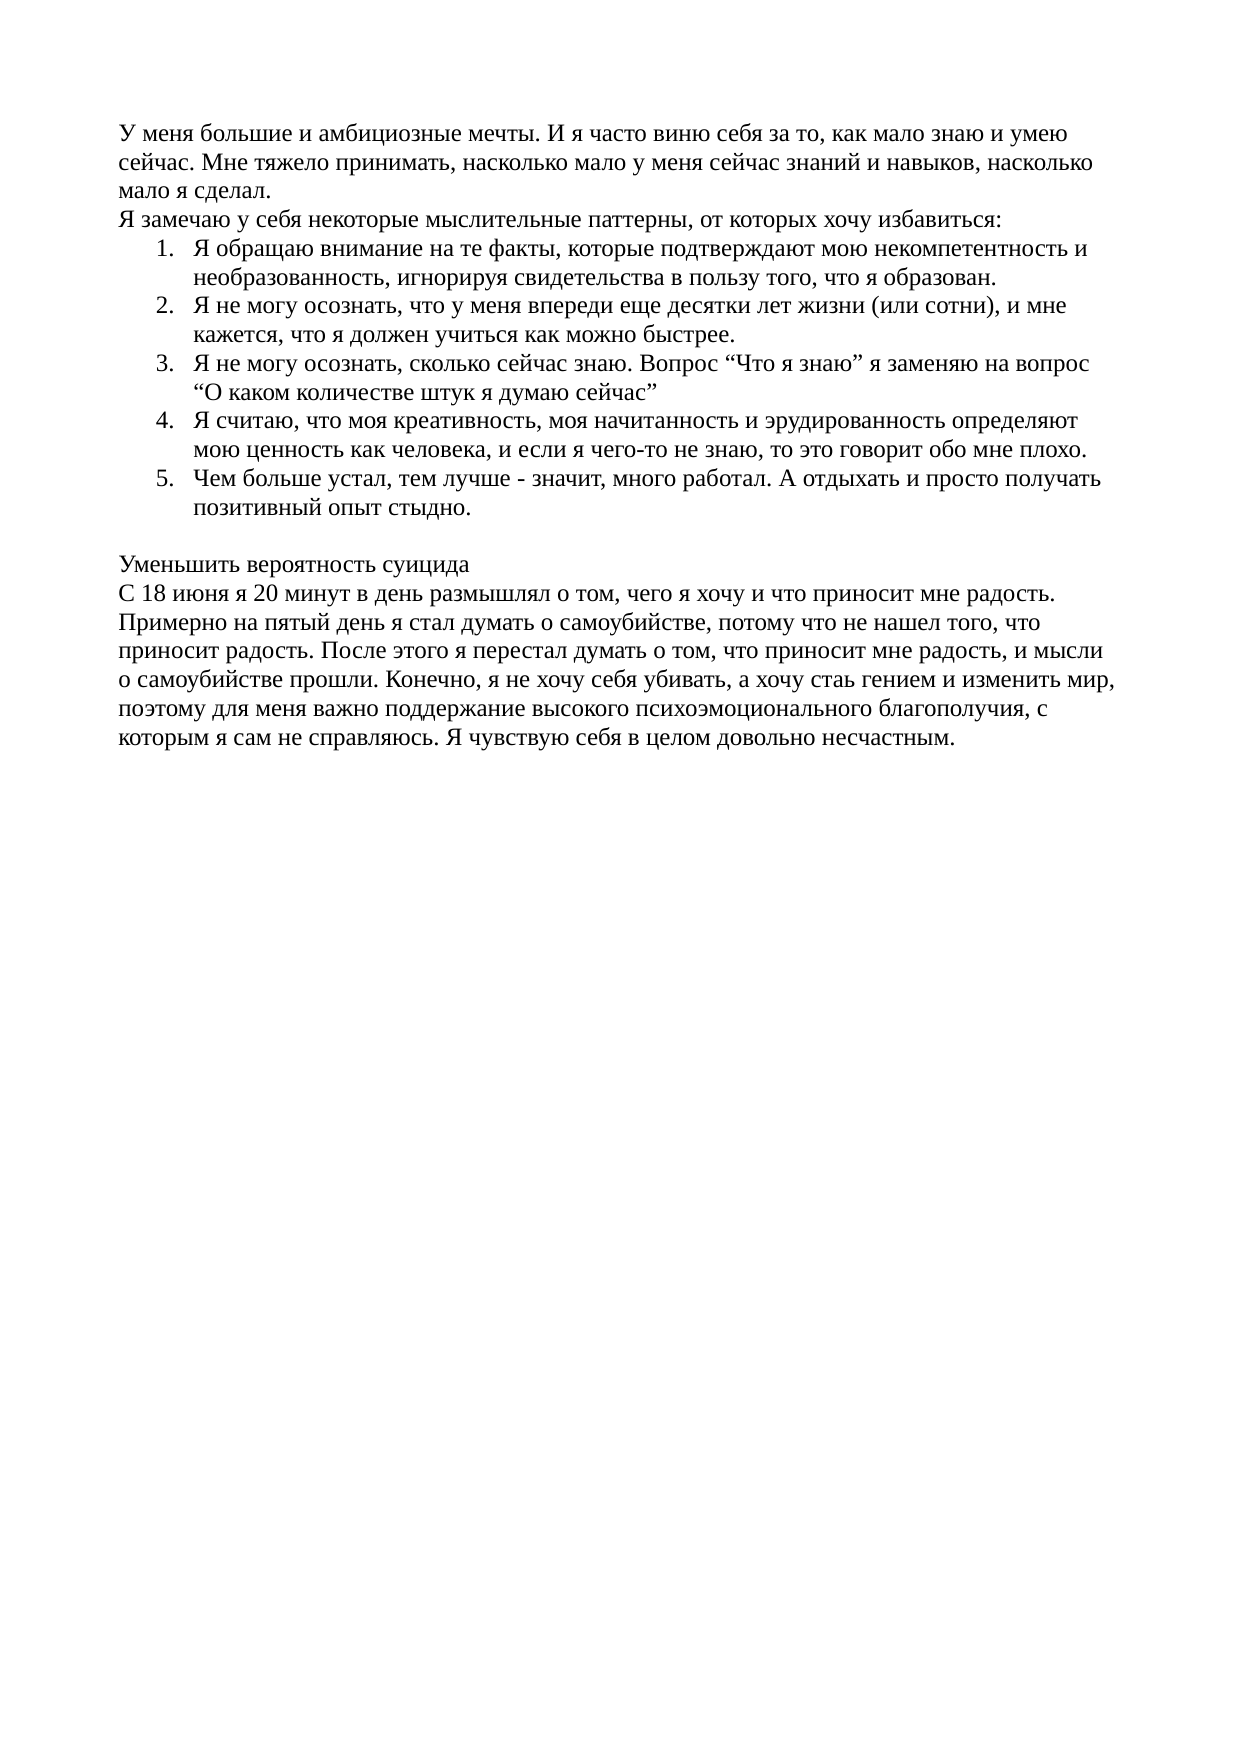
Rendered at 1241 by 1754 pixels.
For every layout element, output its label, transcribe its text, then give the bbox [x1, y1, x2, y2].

list Я считаю, что моя креативность, моя начитанность и эрудированность определяют мою ценность как человека, и если я чего-то не знаю, то это говорит обо мне плохо. [156, 406, 1122, 463]
list Я не могу осознать, что у меня впереди еще десятки лет жизни (или сотни), и мне кажется, что я должен учиться как можно быстрее. [156, 291, 1122, 348]
list Я не могу осознать, сколько сейчас знаю. Вопрос “Что я знаю” я заменяю на вопрос “О каком количестве штук я думаю сейчас” [156, 348, 1122, 406]
text С 18 июня я 20 минут в день размышлял о том, чего я хочу и что приносит мне радость. Примерно на пятый день я стал думать о самоубийстве, потому что не нашел того, что приносит радость. После этого я перестал думать о том, что приносит мне радость, и мысли о самоубийстве прошли. Конечно, я не хочу себя убивать, а хочу стаь гением и изменить мир, поэтому для меня важно поддержание высокого психоэмоционального благополучия, с которым я сам не справляюсь. Я чувствую себя в целом довольно несчастным. [118, 578, 1122, 751]
list Чем больше устал, тем лучше - значит, много работал. А отдыхать и просто получать позитивный опыт стыдно. [156, 463, 1122, 521]
text Уменьшить вероятность суицида [118, 549, 1122, 578]
list Я обращаю внимание на те факты, которые подтверждают мою некомпетентность и необразованность, игнорируя свидетельства в пользу того, что я образован. [156, 233, 1122, 291]
text У меня большие и амбициозные мечты. И я часто виню себя за то, как мало знаю и умею сейчас. Мне тяжело принимать, насколько мало у меня сейчас знаний и навыков, насколько мало я сделал. [118, 118, 1122, 204]
text Я замечаю у себя некоторые мыслительные паттерны, от которых хочу избавиться: [118, 204, 1122, 233]
